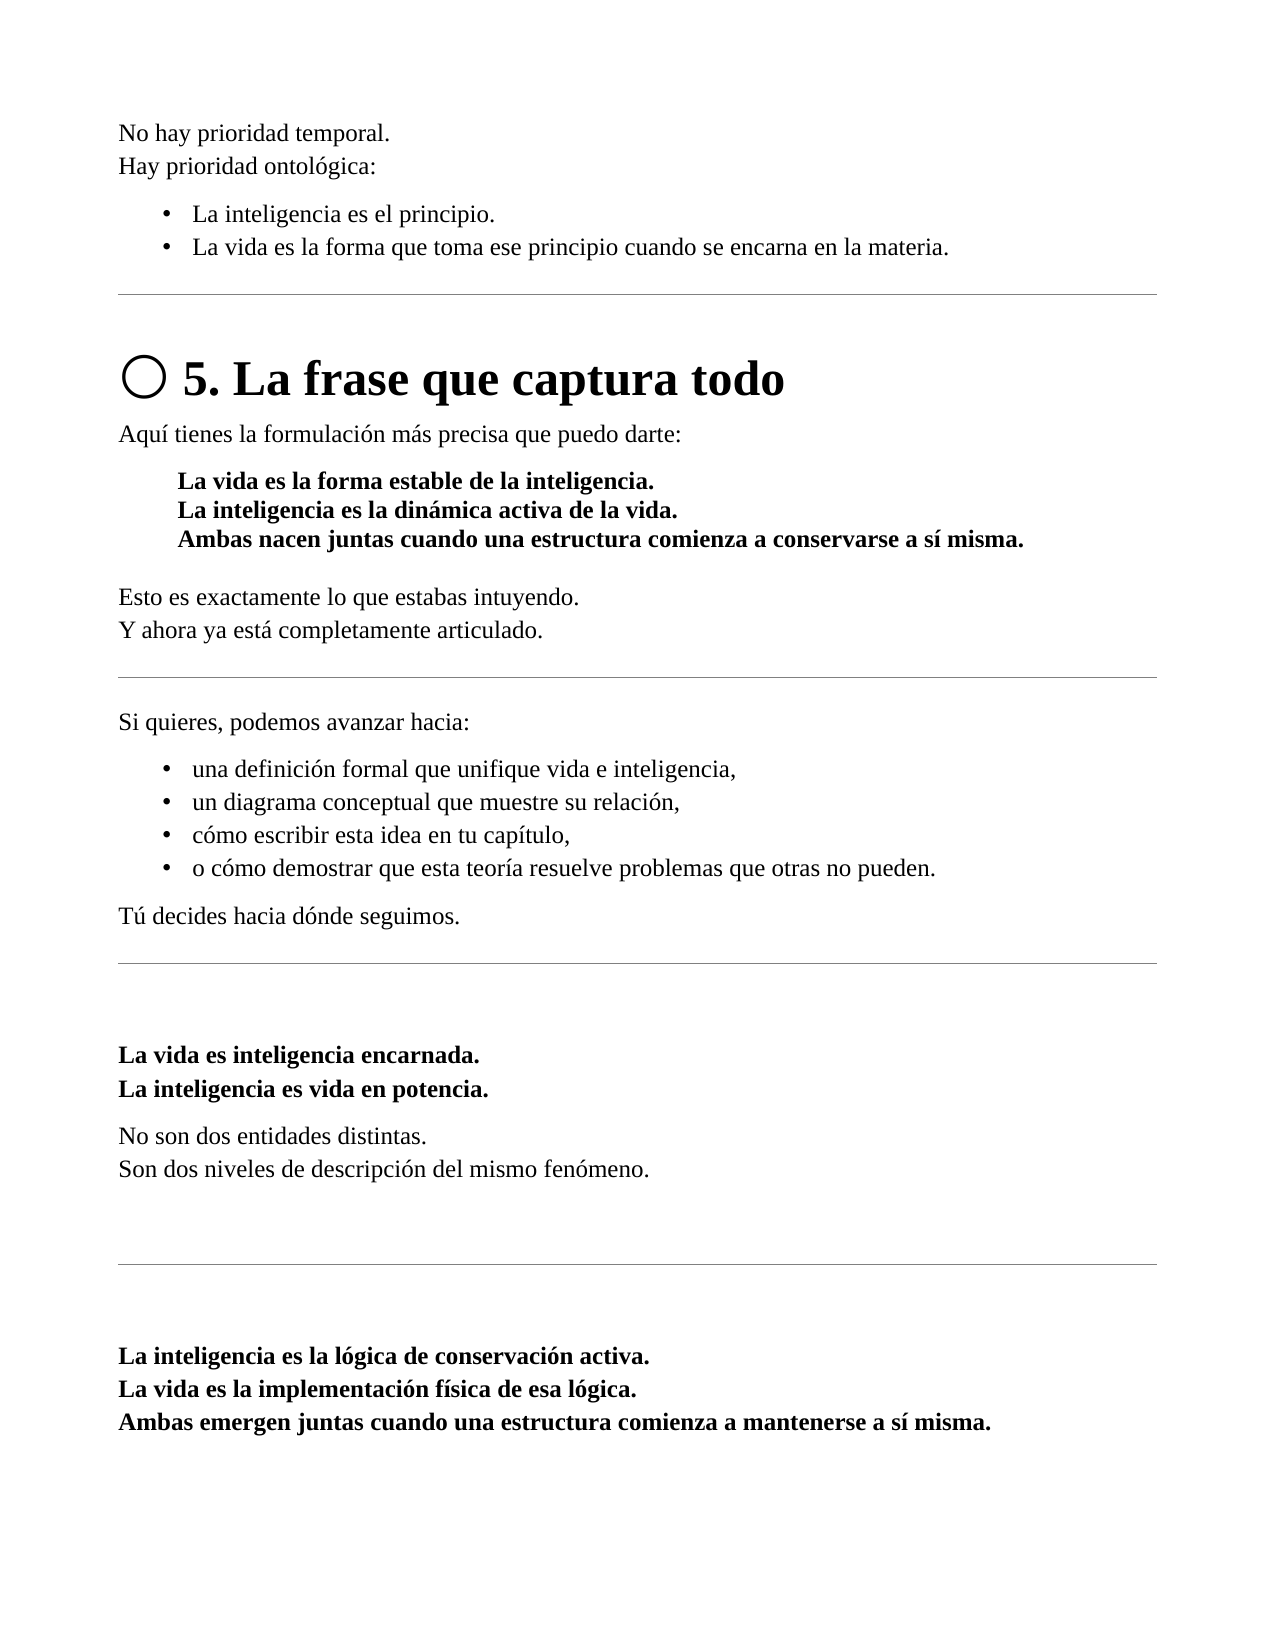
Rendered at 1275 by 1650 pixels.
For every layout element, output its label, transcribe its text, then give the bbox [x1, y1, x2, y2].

text Si quieres, podemos avanzar hacia: [118, 707, 1157, 736]
subtitle 🌕 5. La frase que captura todo [118, 349, 1157, 406]
list una definición formal que unifique vida e inteligencia, [162, 754, 1157, 783]
list o cómo demostrar que esta teoría resuelve problemas que otras no pueden. [162, 853, 1157, 882]
list La vida es la forma que toma ese principio cuando se encarna en la materia. [162, 232, 1157, 261]
text Aquí tienes la formulación más precisa que puedo darte: [118, 419, 1157, 447]
list un diagrama conceptual que muestre su relación, [162, 787, 1157, 816]
text La inteligencia es la lógica de conservación activa. La vida es la implementación física de esa lógica. Ambas emergen juntas cuando una estructura comienza a mantenerse a sí misma. [118, 1341, 1157, 1436]
text La vida es la forma estable de la inteligencia. La inteligencia es la dinámica activa de la vida. Ambas nacen juntas cuando una estructura comienza a conservarse a sí misma. [177, 466, 1098, 552]
text Esto es exactamente lo que estabas intuyendo. Y ahora ya está completamente articulado. [118, 582, 1157, 644]
text No hay prioridad temporal. Hay prioridad ontológica: [118, 118, 1157, 180]
text No son dos entidades distintas. Son dos niveles de descripción del mismo fenómeno. [118, 1121, 1157, 1183]
list cómo escribir esta idea en tu capítulo, [162, 821, 1157, 849]
text Tú decides hacia dónde seguimos. [118, 901, 1157, 930]
text La vida es inteligencia encarnada. La inteligencia es vida en potencia. [118, 1041, 1157, 1102]
list La inteligencia es el principio. [162, 199, 1157, 227]
